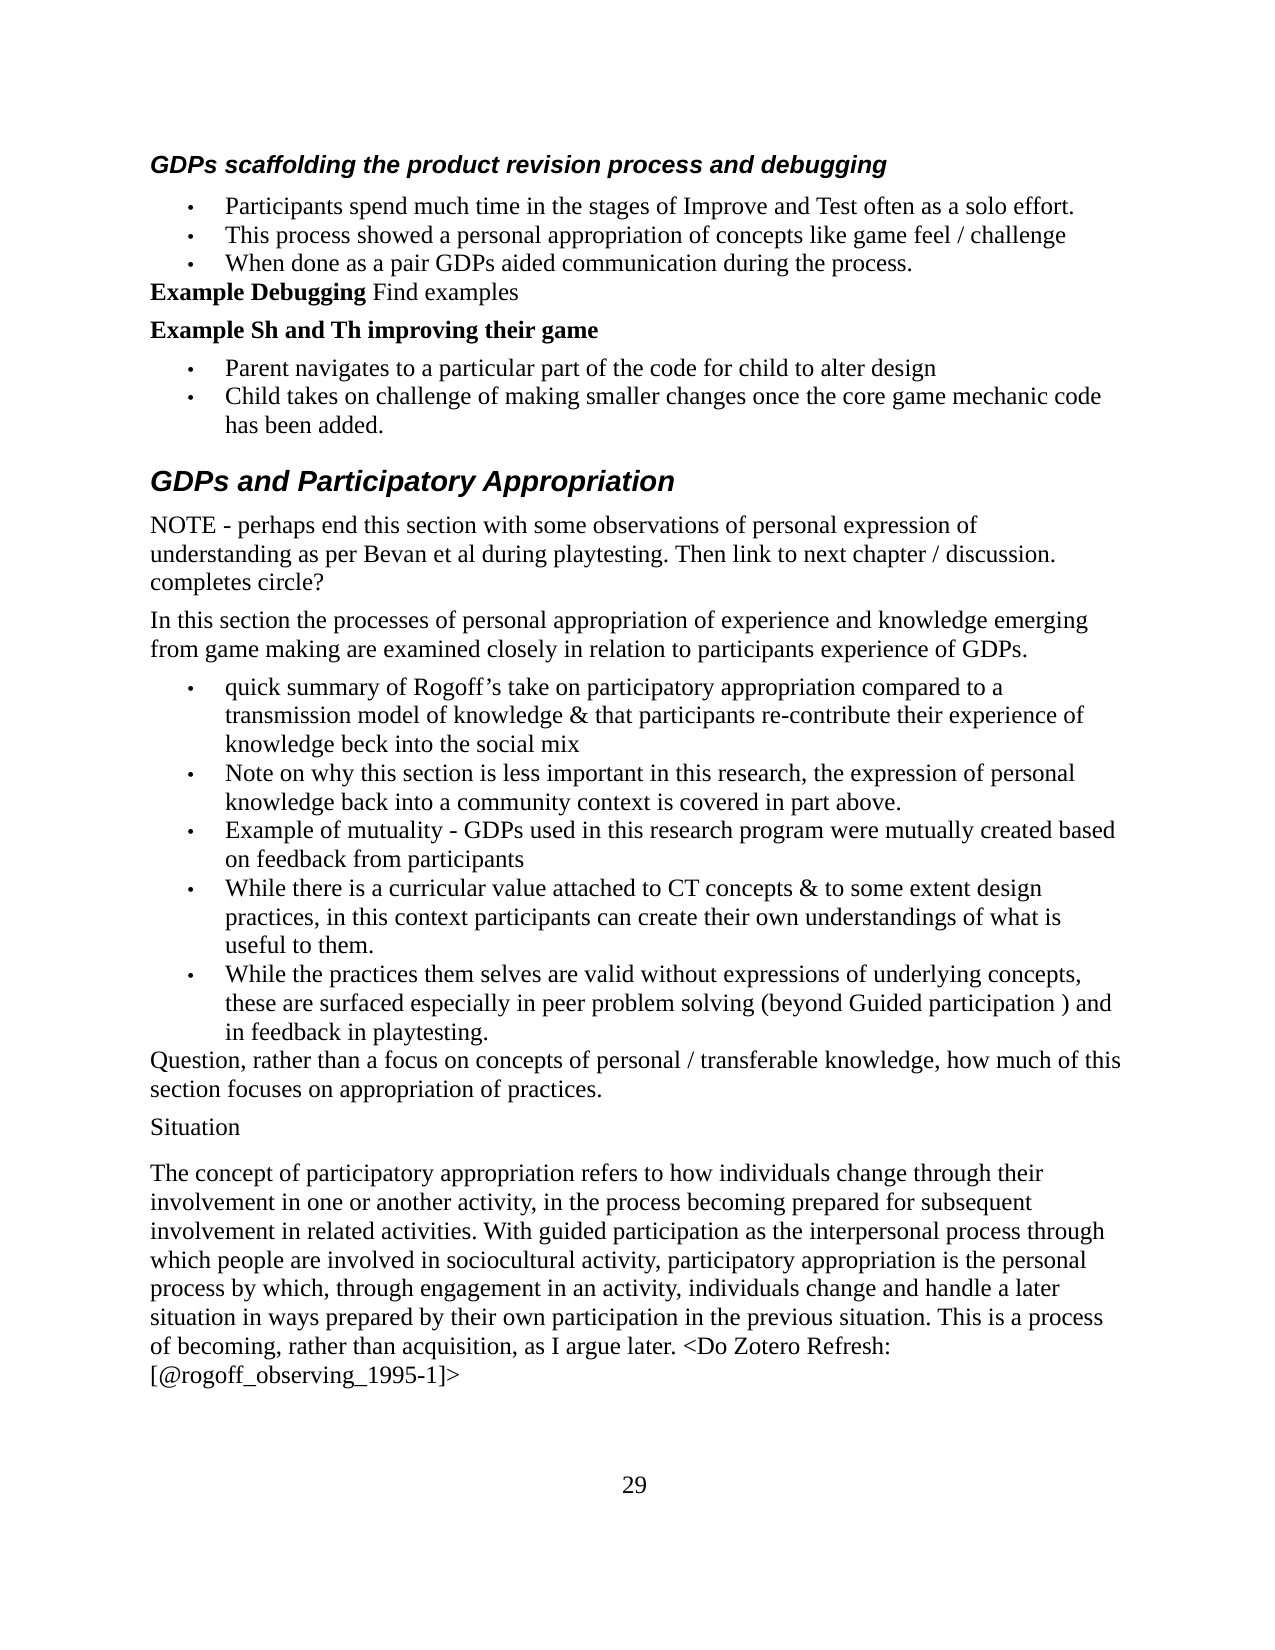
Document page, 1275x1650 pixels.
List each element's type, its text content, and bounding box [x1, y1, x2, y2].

list Parent navigates to a particular part of the code for child to alter design [187, 353, 1125, 381]
list While the practices them selves are valid without expressions of underlying concepts, these are surfaced especially in peer problem solving (beyond Guided participation ) and in feedback in playtesting. [187, 959, 1125, 1045]
text Example Sh and Th improving their game [150, 315, 1125, 344]
list When done as a pair GDPs aided communication during the process. [187, 248, 1125, 277]
text Example Debugging Find examples [150, 277, 1125, 306]
text The concept of participatory appropriation refers to how individuals change through their involvement in one or another activity, in the process becoming prepared for subsequent involvement in related activities. With guided participation as the interpersonal process through which people are involved in sociocultural activity, participatory appropriation is the personal process by which, through engagement in an activity, individuals change and handle a later situation in ways prepared by their own participation in the previous situation. This is a process of becoming, rather than acquisition, as I argue later. <Do Zotero Refresh: [@rogoff_observing_1995-1]> [150, 1158, 1125, 1388]
list While there is a curricular value attached to CT concepts & to some extent design practices, in this context participants can create their own understandings of what is useful to them. [187, 873, 1125, 959]
text NOTE - perhaps end this section with some observations of personal expression of understanding as per Bevan et al during playtesting. Then link to next chapter / discussion. completes circle? [150, 510, 1125, 596]
list Participants spend much time in the stages of Improve and Test often as a solo effort. [187, 191, 1125, 220]
list quick summary of Rogoff’s take on participatory appropriation compared to a transmission model of knowledge & that participants re-contribute their experience of knowledge beck into the social mix [187, 672, 1125, 758]
list Note on why this section is less important in this research, the expression of personal knowledge back into a community context is covered in part above. [187, 758, 1125, 815]
list Child takes on challenge of making smaller changes once the core game mechanic code has been added. [187, 381, 1125, 439]
text Question, rather than a focus on concepts of personal / transferable knowledge, how much of this section focuses on appropriation of practices. [150, 1045, 1125, 1103]
text In this section the processes of personal appropriation of experience and knowledge emerging from game making are examined closely in relation to participants experience of GDPs. [150, 605, 1125, 663]
list This process showed a personal appropriation of concepts like game feel / challenge [187, 220, 1125, 248]
subtitle GDPs and Participatory Appropriation [150, 464, 1125, 497]
subtitle GDPs scaffolding the product revision process and debugging [150, 150, 1125, 178]
list Example of mutuality - GDPs used in this research program were mutually created based on feedback from participants [187, 815, 1125, 873]
text Situation [150, 1112, 1125, 1141]
